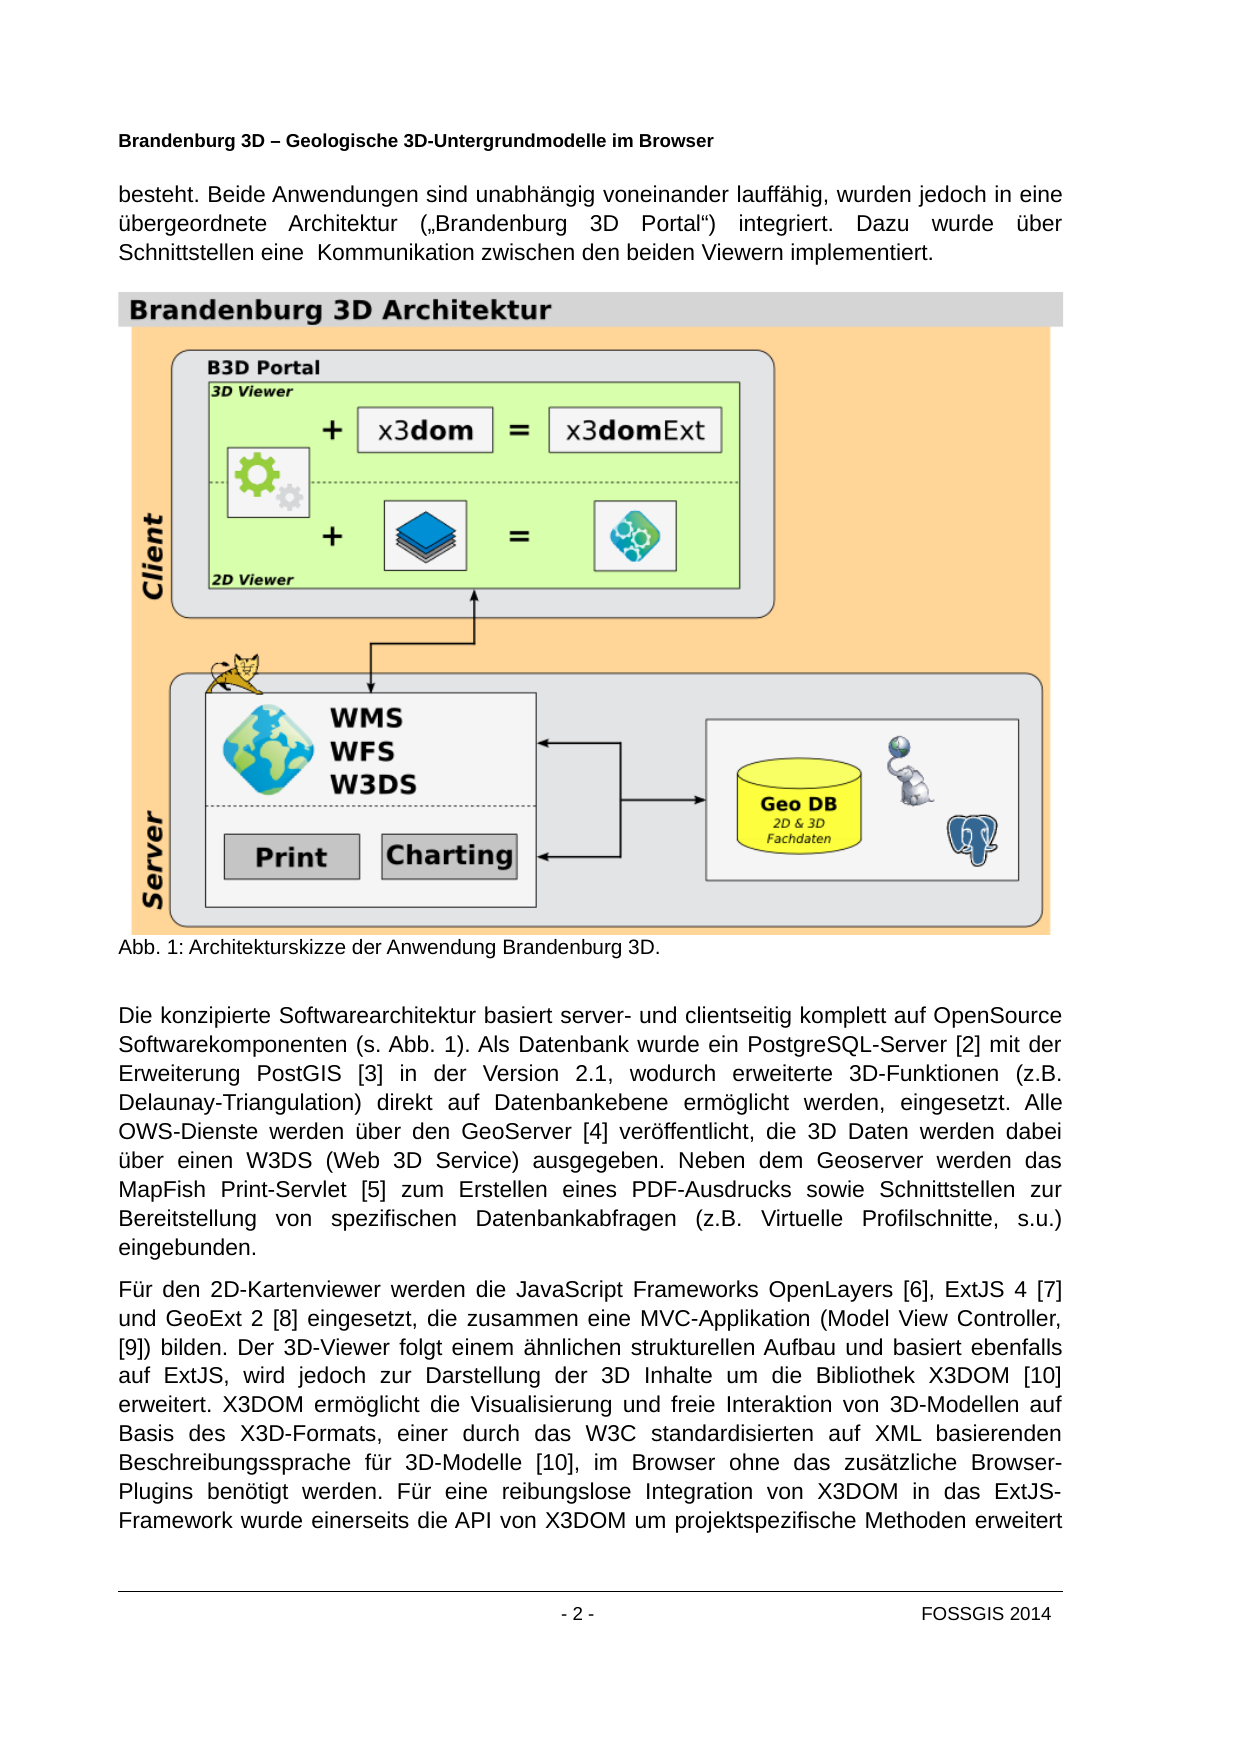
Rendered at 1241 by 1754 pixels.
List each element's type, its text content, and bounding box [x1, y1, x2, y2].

picture [118, 292, 1064, 935]
text Für den 2D-Kartenviewer werden die JavaScript Frameworks OpenLayers [6], ExtJS 4 [7] und GeoExt 2 [8] eingesetzt, die zusammen eine MVC-Applikation (Model View Controller, [9]) bilden. Der 3D-Viewer folgt einem ähnlichen strukturellen Aufbau und basiert ebenfalls auf ExtJS, wird jedoch zur Darstellung der 3D Inhalte um die Bibliothek X3DOM [10] erweitert. X3DOM ermöglicht die Visualisierung und freie Interaktion von 3D-Modellen auf Basis des X3D-Formats, einer durch das W3C standardisierten auf XML basierenden Beschreibungssprache für 3D-Modelle [10], im Browser ohne das zusätzliche Browser-Plugins benötigt werden. Für eine reibungslose Integration von X3DOM in das ExtJS-Framework wurde einerseits die API von X3DOM um projektspezifische Methoden erweitert [118, 1276, 1063, 1534]
text Abb. 1: Architekturskizze der Anwendung Brandenburg 3D. [118, 935, 1063, 958]
text besteht. Beide Anwendungen sind unabhängig voneinander lauffähig, wurden jedoch in eine übergeordnete Architektur („Brandenburg 3D Portal“) integriert. Dazu wurde über Schnittstellen eine Kommunikation zwischen den beiden Viewern implementiert. [118, 181, 1063, 265]
text Die konzipierte Softwarearchitektur basiert server- und clientseitig komplett auf OpenSource Softwarekomponenten (s. Abb. 1). Als Datenbank wurde ein PostgreSQL-Server [2] mit der Erweiterung PostGIS [3] in der Version 2.1, wodurch erweiterte 3D-Funktionen (z.B. Delaunay-Triangulation) direkt auf Datenbankebene ermöglicht werden, eingesetzt. Alle OWS-Dienste werden über den GeoServer [4] veröffentlicht, die 3D Daten werden dabei über einen W3DS (Web 3D Service) ausgegeben. Neben dem Geoserver werden das MapFish Print-Servlet [5] zum Erstellen eines PDF-Ausdrucks sowie Schnittstellen zur Bereitstellung von spezifischen Datenbankabfragen (z.B. Virtuelle Profilschnitte, s.u.) eingebunden. [118, 1002, 1063, 1261]
